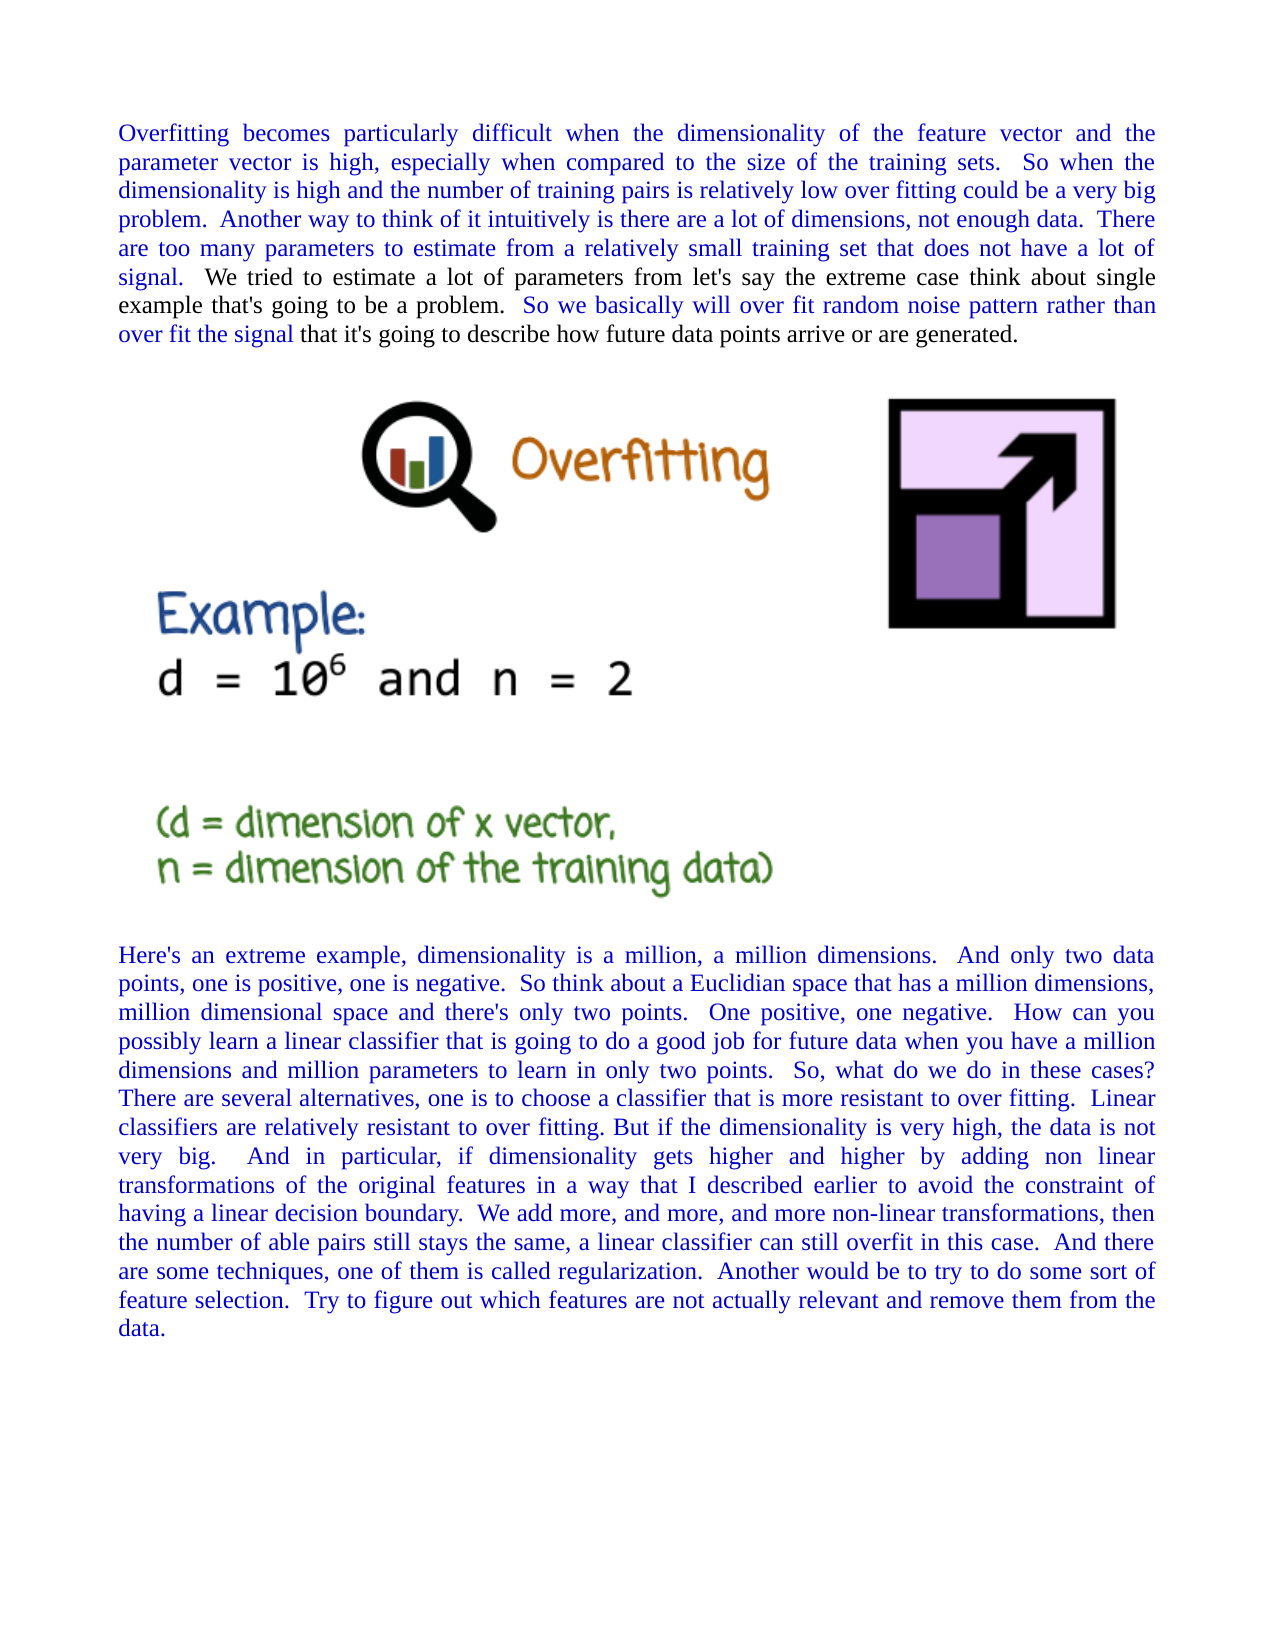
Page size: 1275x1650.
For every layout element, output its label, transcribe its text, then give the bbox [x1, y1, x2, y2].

text Here's an extreme example, dimensionality is a million, a million dimensions. And only two data points, one is positive, one is negative. So think about a Euclidian space that has a million dimensions, million dimensional space and there's only two points. One positive, one negative. How can you possibly learn a linear classifier that is going to do a good job for future data when you have a million dimensions and million parameters to learn in only two points. So, what do we do in these cases? There are several alternatives, one is to choose a classifier that is more resistant to over fitting. Linear classifiers are relatively resistant to over fitting. But if the dimensionality is very high, the data is not very big. And in particular, if dimensionality gets higher and higher by adding non linear transformations of the original features in a way that I described earlier to avoid the constraint of having a linear decision boundary. We add more, and more, and more non-linear transformations, then the number of able pairs still stays the same, a linear classifier can still overfit in this case. And there are some techniques, one of them is called regularization. Another would be to try to do some sort of feature selection. Try to figure out which features are not actually relevant and remove them from the data. [118, 940, 1157, 1342]
picture [118, 376, 1157, 911]
text Overfitting becomes particularly difficult when the dimensionality of the feature vector and the parameter vector is high, especially when compared to the size of the training sets. So when the dimensionality is high and the number of training pairs is relatively low over fitting could be a very big problem. Another way to think of it intuitively is there are a lot of dimensions, not enough data. There are too many parameters to estimate from a relatively small training set that does not have a lot of signal. We tried to estimate a lot of parameters from let's say the extreme case think about single example that's going to be a problem. So we basically will over fit random noise pattern rather than over fit the signal that it's going to describe how future data points arrive or are generated. [118, 118, 1157, 348]
